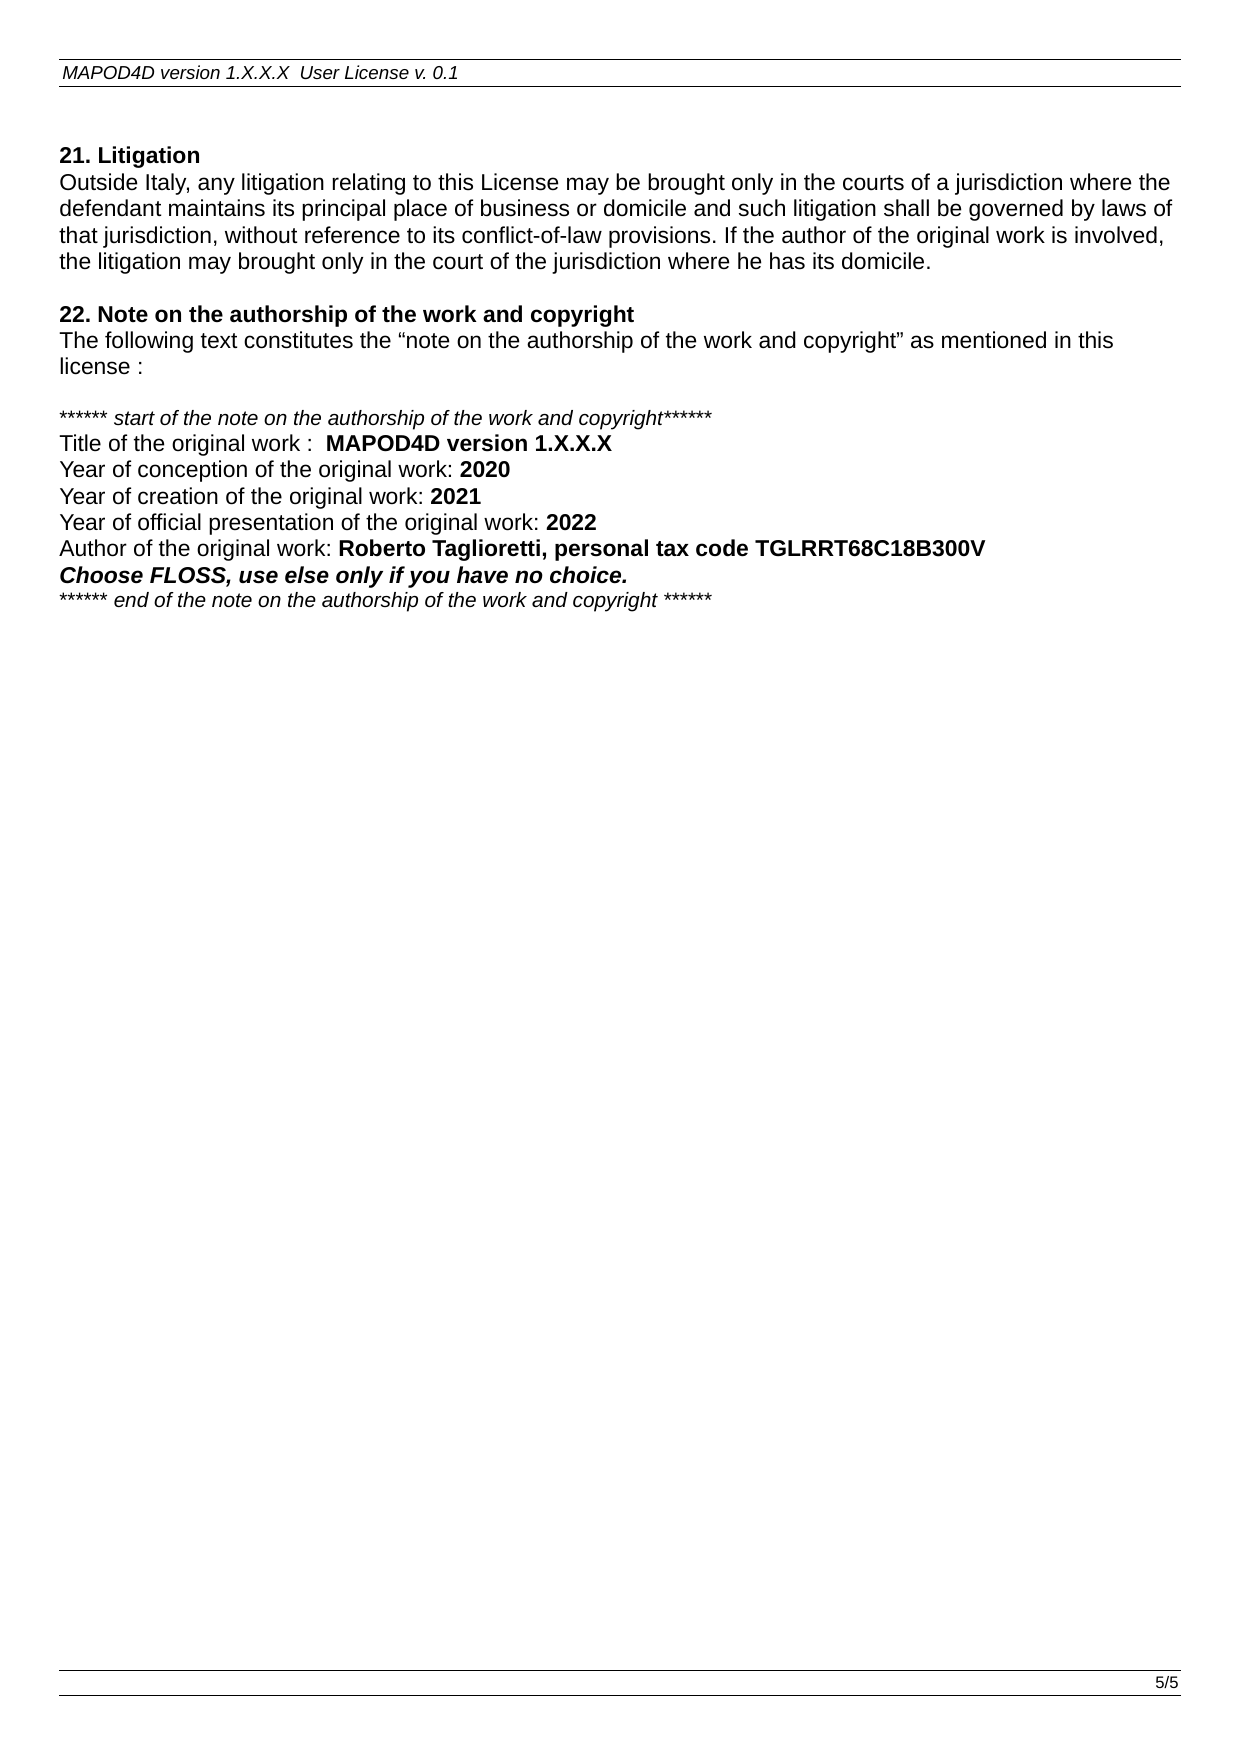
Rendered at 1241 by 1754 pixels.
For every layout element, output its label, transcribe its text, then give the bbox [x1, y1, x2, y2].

text ****** start of the note on the authorship of the work and copyright****** Title of the original work : MAPOD4D version 1.X.X.X [59, 406, 1181, 456]
text Year of official presentation of the original work: 2022 [59, 509, 1181, 535]
text Choose FLOSS, use else only if you have no choice. [59, 562, 1181, 588]
text 22. Note on the authorship of the work and copyright [59, 301, 1181, 327]
text ****** end of the note on the authorship of the work and copyright ****** [59, 588, 1181, 612]
text Author of the original work: Roberto Taglioretti, personal tax code TGLRRT68C18B300V [59, 535, 1181, 562]
text Year of conception of the original work: 2020 [59, 456, 1181, 483]
text The following text constitutes the “note on the authorship of the work and copyright” as mentioned in this license : [59, 327, 1181, 380]
text 21. Litigation [59, 142, 1181, 169]
text Outside Italy, any litigation relating to this License may be brought only in the courts of a jurisdiction where the defendant maintains its principal place of business or domicile and such litigation shall be governed by laws of that jurisdiction, without reference to its conflict-of-law provisions. If the author of the original work is involved, the litigation may brought only in the court of the jurisdiction where he has its domicile. [59, 169, 1181, 301]
text Year of creation of the original work: 2021 [59, 483, 1181, 509]
